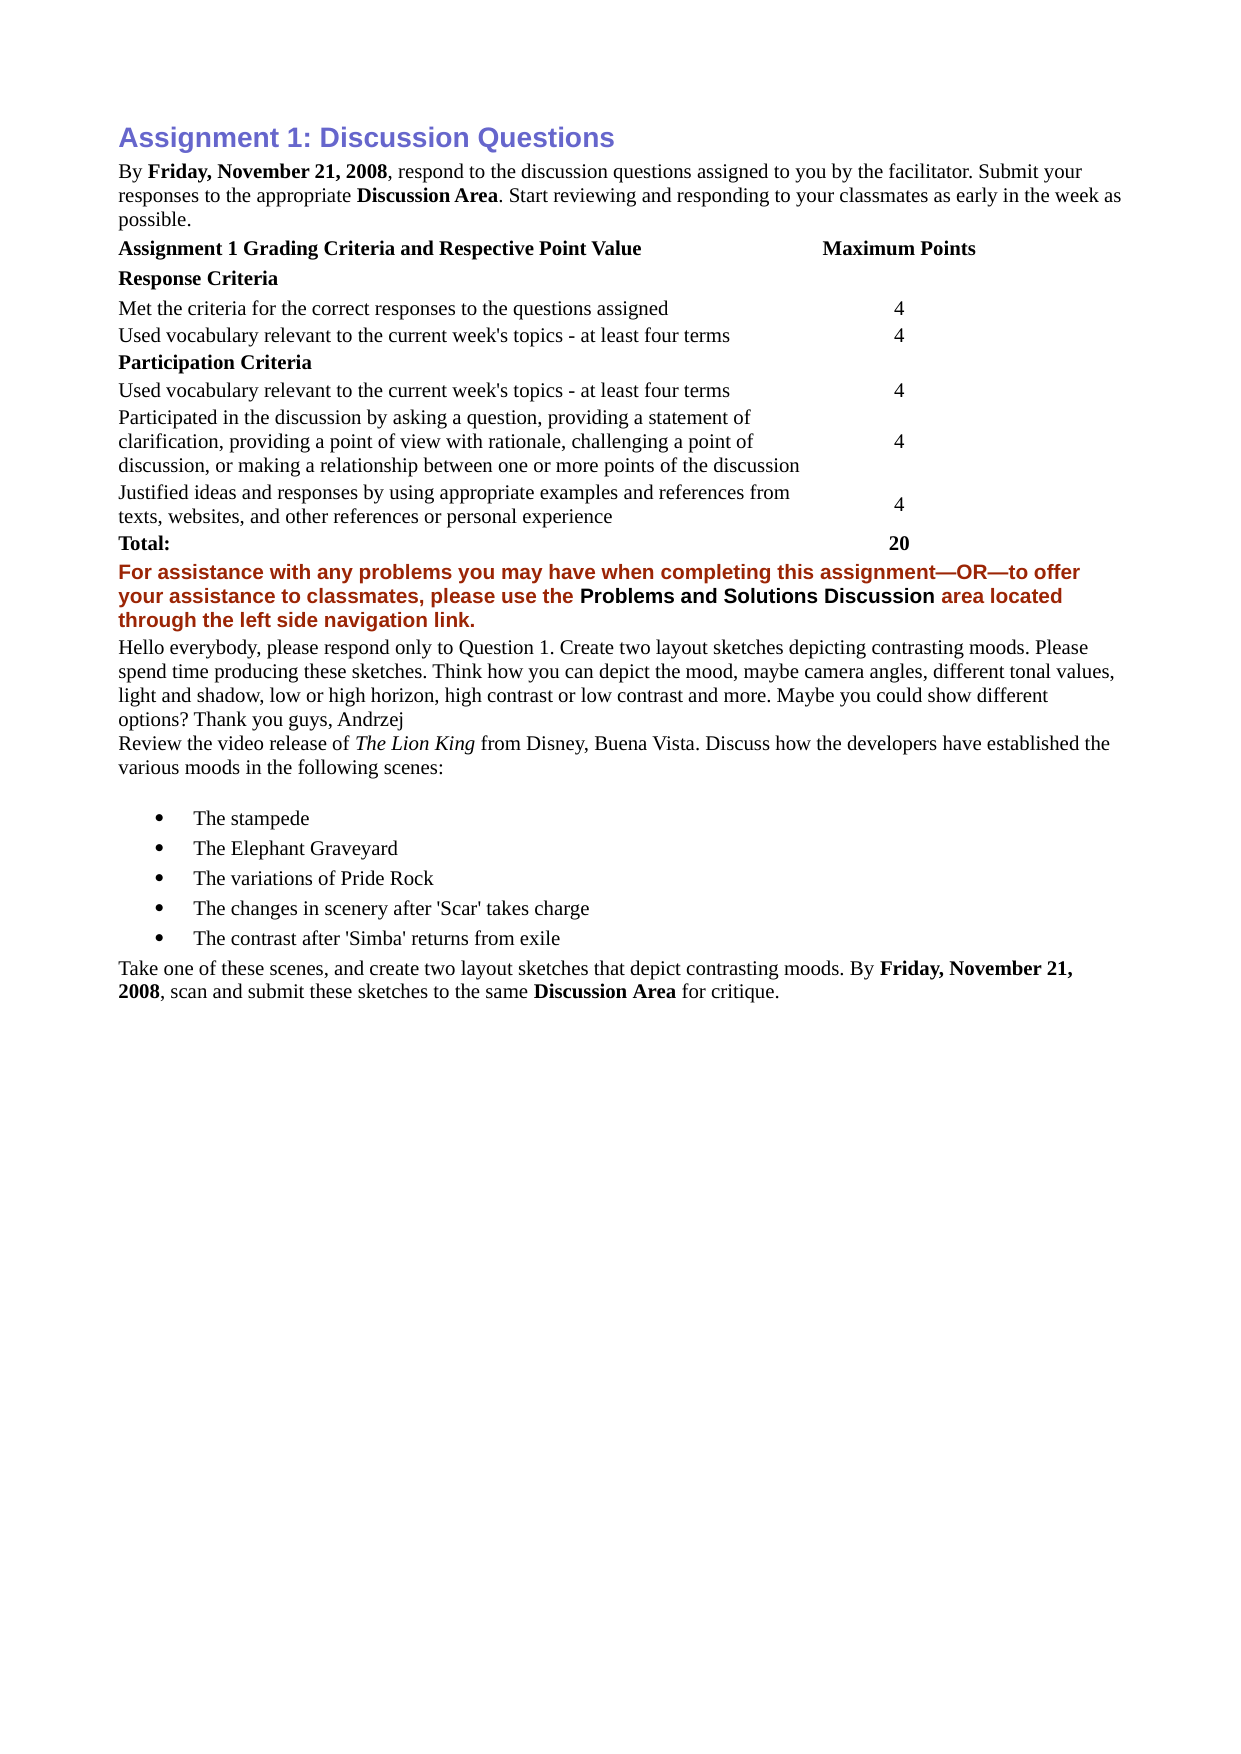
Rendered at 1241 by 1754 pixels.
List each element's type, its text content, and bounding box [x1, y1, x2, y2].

table_cell 4 [816, 322, 987, 349]
list The Elephant Graveyard [156, 836, 1122, 860]
table_cell 4 [816, 376, 987, 403]
table_cell [816, 262, 987, 294]
list The stampede [156, 806, 1122, 830]
text Hello everybody, please respond only to Question 1. Create two layout sketches depicting contrasting moods. Please spend time producing these sketches. Think how you can depict the mood, maybe camera angles, different tonal values, light and shadow, low or high horizon, high contrast or low contrast and more. Maybe you could show different options? Thank you guys, Andrzej [118, 634, 1122, 731]
table_cell Participation Criteria [117, 349, 816, 376]
table_cell [816, 349, 987, 376]
table_cell Met the criteria for the correct responses to the questions assigned [117, 294, 816, 322]
list The changes in scenery after 'Scar' takes charge [156, 896, 1122, 920]
table_cell Justified ideas and responses by using appropriate examples and references from texts, websites, and other references or personal experience [117, 479, 816, 530]
table_cell 20 [816, 530, 987, 557]
text For assistance with any problems you may have when completing this assignment—OR—to offer your assistance to classmates, please use the Problems and Solutions Discussion area located through the left side navigation link. [118, 560, 1122, 632]
table_cell 4 [816, 403, 987, 478]
table_header Maximum Points [816, 234, 987, 262]
table_cell Used vocabulary relevant to the current week's topics - at least four terms [117, 376, 816, 403]
table_cell Participated in the discussion by asking a question, providing a statement of clarification, providing a point of view with rationale, challenging a point of discussion, or making a relationship between one or more points of the discussion [117, 403, 816, 478]
table_cell 4 [816, 294, 987, 322]
table_cell 4 [816, 479, 987, 530]
table_cell Used vocabulary relevant to the current week's topics - at least four terms [117, 322, 816, 349]
table_header Assignment 1 Grading Criteria and Respective Point Value [117, 234, 816, 262]
text Review the video release of The Lion King from Disney, Buena Vista. Discuss how the developers have established the various moods in the following scenes: [118, 731, 1122, 779]
table_cell Response Criteria [117, 262, 816, 294]
text Assignment 1: Discussion Questions [118, 121, 1122, 153]
text By Friday, November 21, 2008, respond to the discussion questions assigned to you by the facilitator. Submit your responses to the appropriate Discussion Area. Start reviewing and responding to your classmates as early in the week as possible. [118, 159, 1122, 231]
table_cell Total: [117, 530, 816, 557]
text Take one of these scenes, and create two layout sketches that depict contrasting moods. By Friday, November 21, 2008, scan and submit these sketches to the same Discussion Area for critique. [118, 955, 1122, 1003]
list The variations of Pride Rock [156, 866, 1122, 890]
list The contrast after 'Simba' returns from exile [156, 926, 1122, 949]
